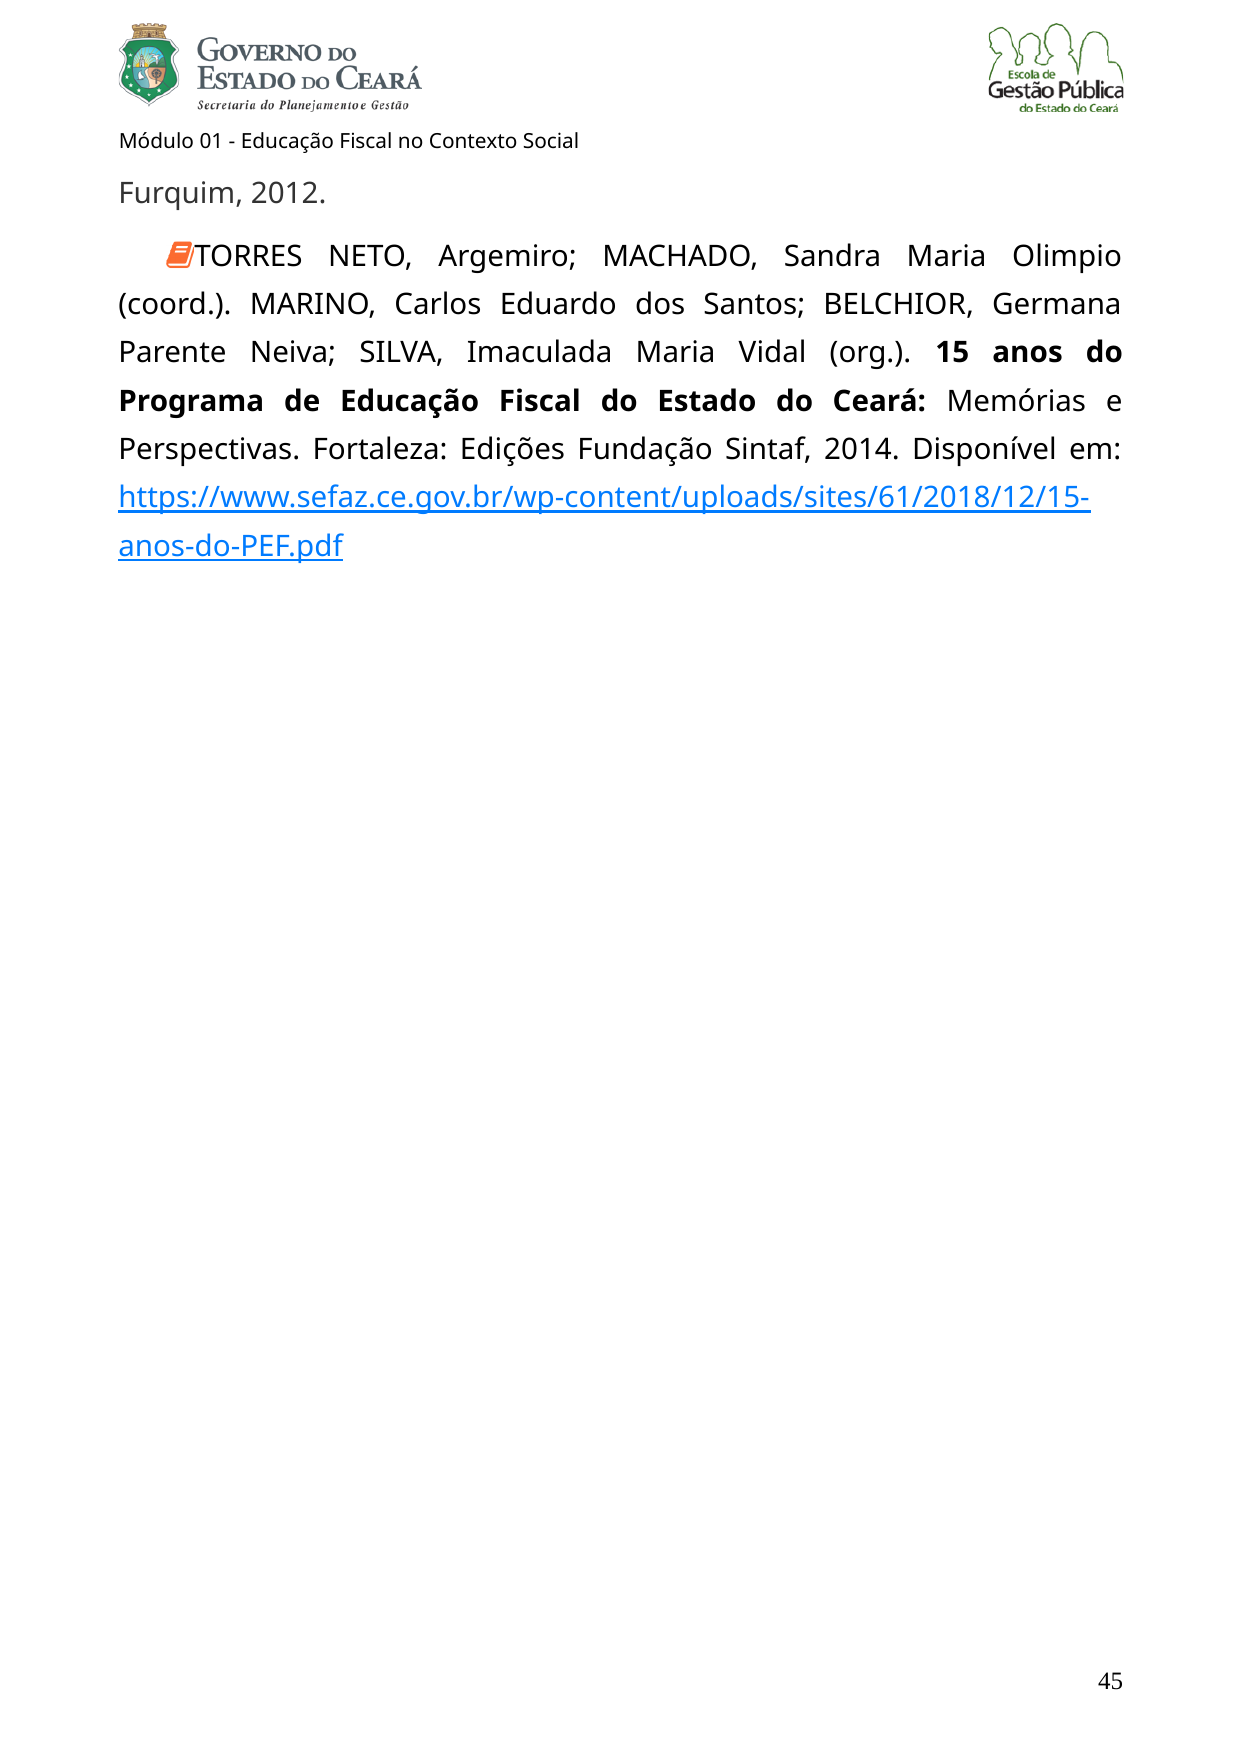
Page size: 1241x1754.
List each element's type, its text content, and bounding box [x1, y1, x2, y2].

list Furquim, 2012. [118, 172, 1123, 212]
picture [166, 240, 194, 269]
list TORRES NETO, Argemiro; MACHADO, Sandra Maria Olimpio (coord.). MARINO, Carlos Eduardo dos Santos; BELCHIOR, Germana Parente Neiva; SILVA, Imaculada Maria Vidal (org.). 15 anos do Programa de Educação Fiscal do Estado do Ceará: Memórias e Perspectivas. Fortaleza: Edições Fundação Sintaf, 2014. Disponível em: https://www.sefaz.ce.gov.br/wp-content/uploads/sites/61/2018/12/15-anos-do-PEF.pdf [118, 234, 1123, 565]
picture [118, 23, 1124, 112]
